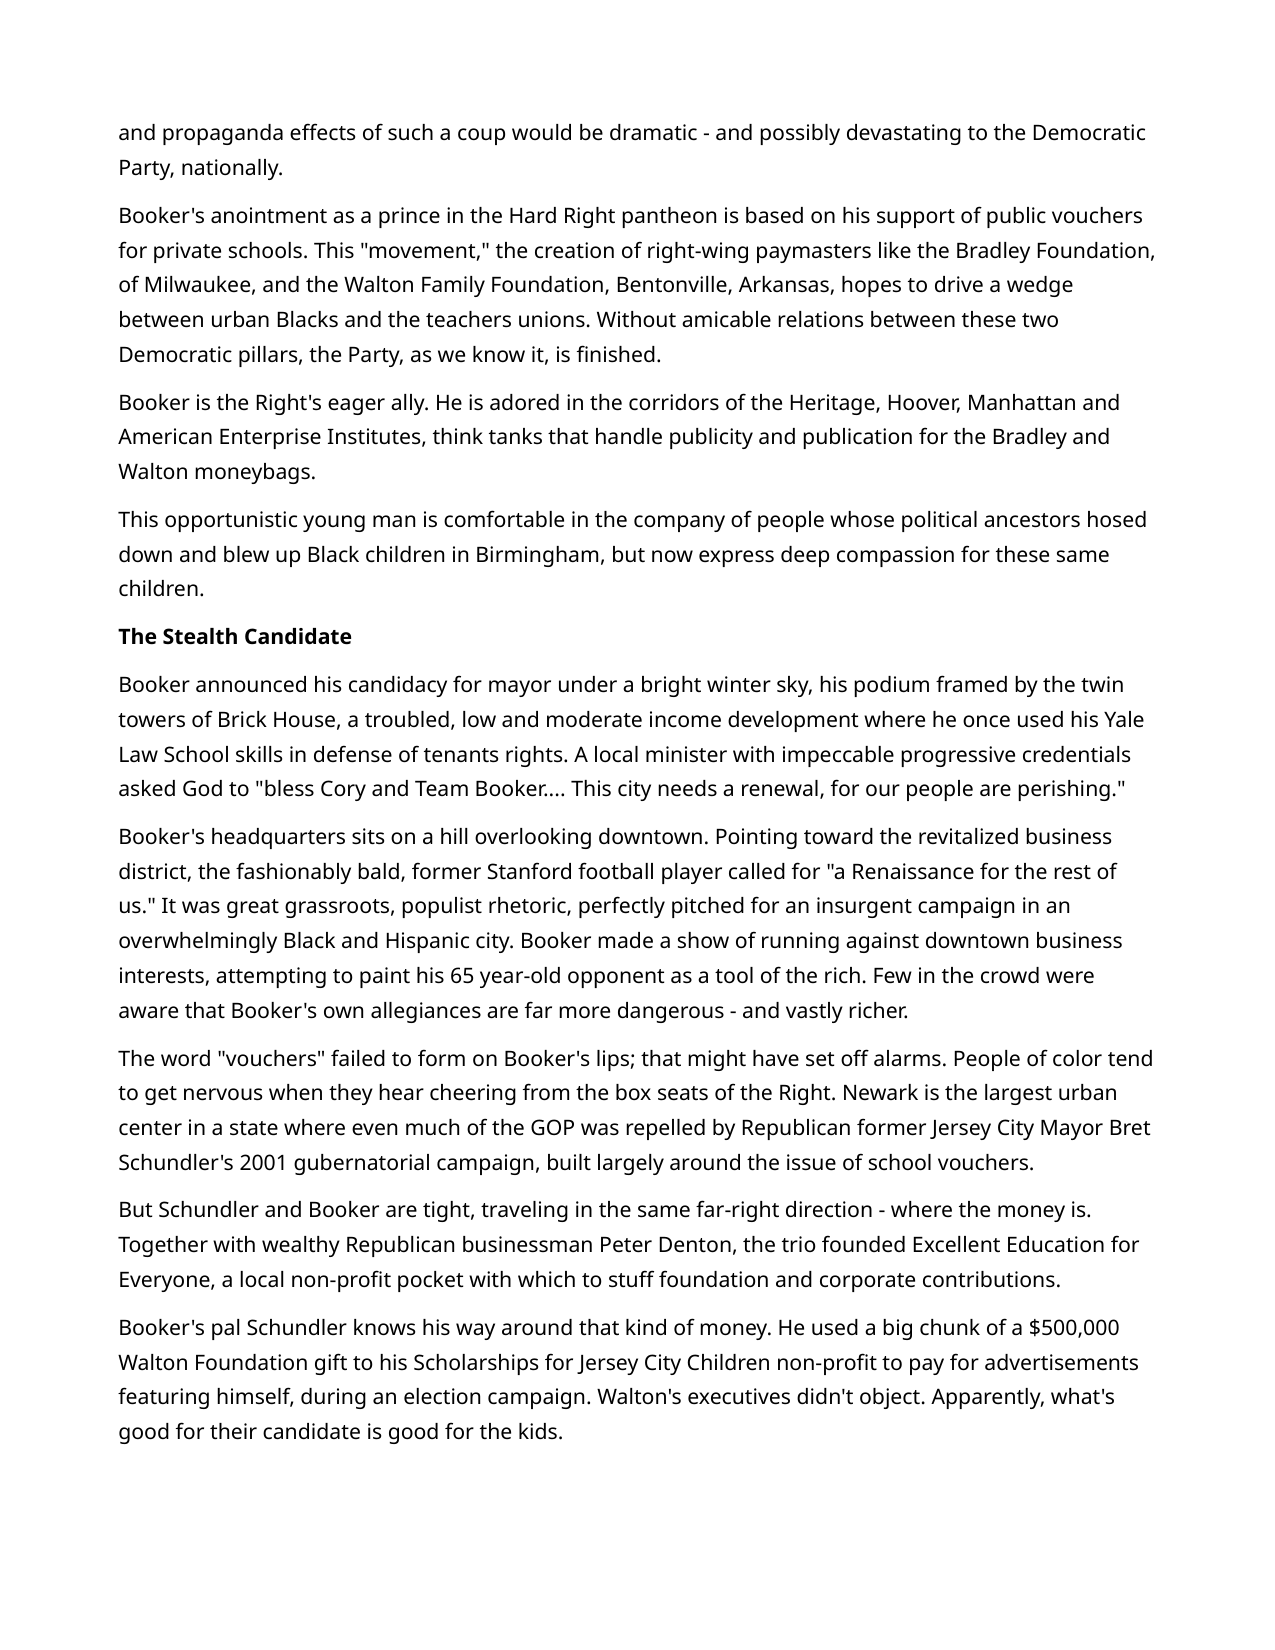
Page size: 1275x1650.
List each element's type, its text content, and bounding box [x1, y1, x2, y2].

text and propaganda effects of such a coup would be dramatic - and possibly devastating to the Democratic Party, nationally. [118, 118, 1157, 182]
text This opportunistic young man is comfortable in the company of people whose political ancestors hosed down and blew up Black children in Birmingham, but now express deep compassion for these same children. [118, 505, 1157, 603]
text Booker's headquarters sits on a hill overlooking downtown. Pointing toward the revitalized business district, the fashionably bald, former Stanford football player called for "a Renaissance for the rest of us." It was great grassroots, populist rhetoric, perfectly pitched for an insurgent campaign in an overwhelmingly Black and Hispanic city. Booker made a show of running against downtown business interests, attempting to paint his 65 year-old opponent as a tool of the rich. Few in the crowd were aware that Booker's own allegiances are far more dangerous - and vastly richer. [118, 822, 1157, 1024]
text The word "vouchers" failed to form on Booker's lips; that might have set off alarms. People of color tend to get nervous when they hear cheering from the box seats of the Right. Newark is the largest urban center in a state where even much of the GOP was repelled by Republican former Jersey City Mayor Bret Schundler's 2001 gubernatorial campaign, built largely around the issue of school vouchers. [118, 1043, 1157, 1176]
text Booker is the Right's eager ally. He is adored in the corridors of the Heritage, Hoover, Manhattan and American Enterprise Institutes, think tanks that handle publicity and publication for the Bradley and Walton moneybags. [118, 387, 1157, 486]
text Booker's pal Schundler knows his way around that kind of money. He used a big chunk of a $500,000 Walton Foundation gift to his Scholarships for Jersey City Children non-profit to pay for advertisements featuring himself, during an election campaign. Walton's executives didn't object. Apparently, what's good for their candidate is good for the kids. [118, 1312, 1157, 1446]
text But Schundler and Booker are tight, traveling in the same far-right direction - where the money is. Together with wealthy Republican businessman Peter Denton, the trio founded Excellent Education for Everyone, a local non-profit pocket with which to stuff foundation and corporate contributions. [118, 1195, 1157, 1293]
text The Stealth Candidate [118, 622, 1157, 651]
text Booker's anointment as a prince in the Hard Right pantheon is based on his support of public vouchers for private schools. This "movement," the creation of right-wing paymasters like the Bradley Foundation, of Milwaukee, and the Walton Family Foundation, Bentonville, Arkansas, hopes to drive a wedge between urban Blacks and the teachers unions. Without amicable relations between these two Democratic pillars, the Party, as we know it, is finished. [118, 201, 1157, 368]
text Booker announced his candidacy for mayor under a bright winter sky, his podium framed by the twin towers of Brick House, a troubled, low and moderate income development where he once used his Yale Law School skills in defense of tenants rights. A local minister with impeccable progressive credentials asked God to "bless Cory and Team Booker.... This city needs a renewal, for our people are perishing." [118, 670, 1157, 803]
